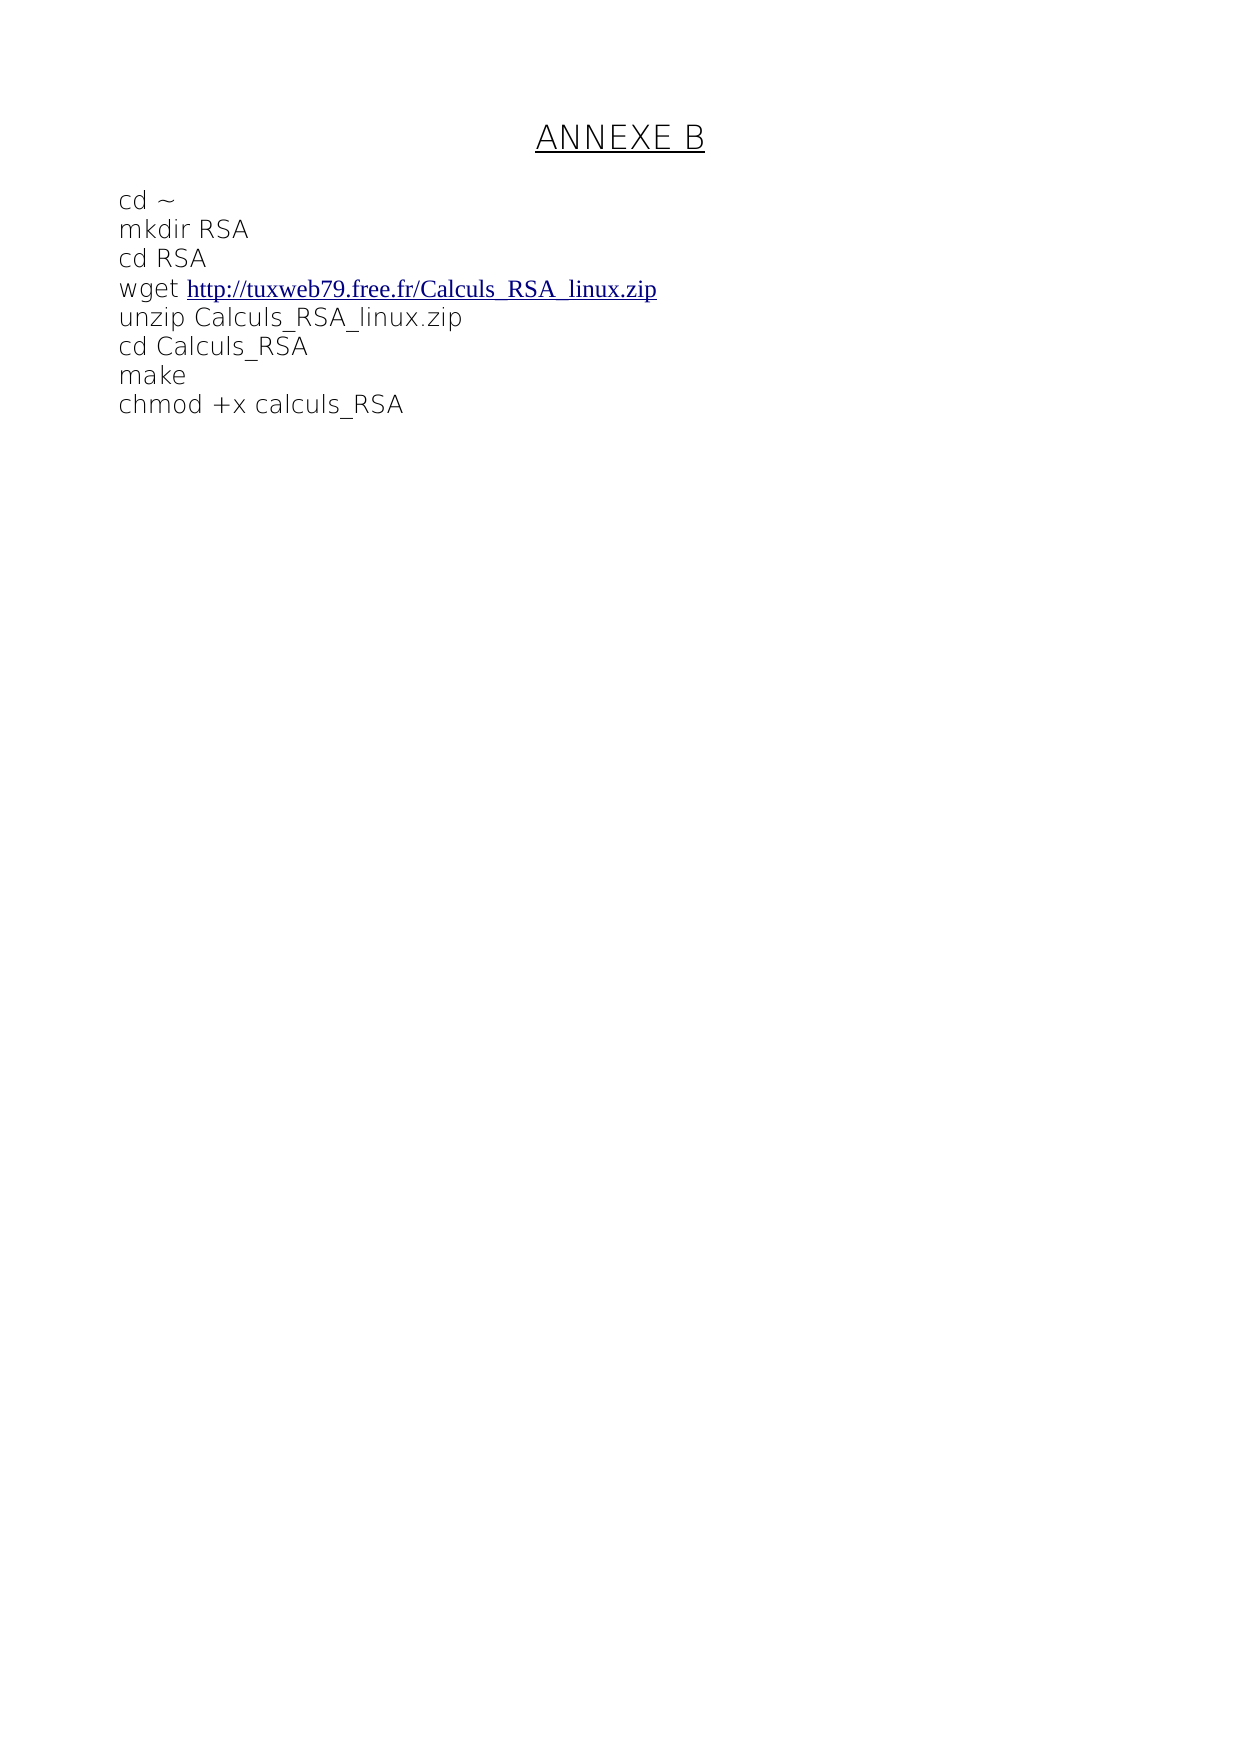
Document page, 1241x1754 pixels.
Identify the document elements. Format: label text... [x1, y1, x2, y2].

text cd Calculs_RSA [118, 332, 1122, 361]
text unzip Calculs_RSA_linux.zip [118, 303, 1122, 332]
text cd RSA [118, 244, 1122, 274]
text wget http://tuxweb79.free.fr/Calculs_RSA_linux.zip [118, 274, 1122, 303]
text ANNEXE B [118, 118, 1122, 157]
text cd ~ [118, 186, 1122, 215]
text make [118, 361, 1122, 390]
text mkdir RSA [118, 215, 1122, 244]
text chmod +x calculs_RSA [118, 390, 1122, 419]
